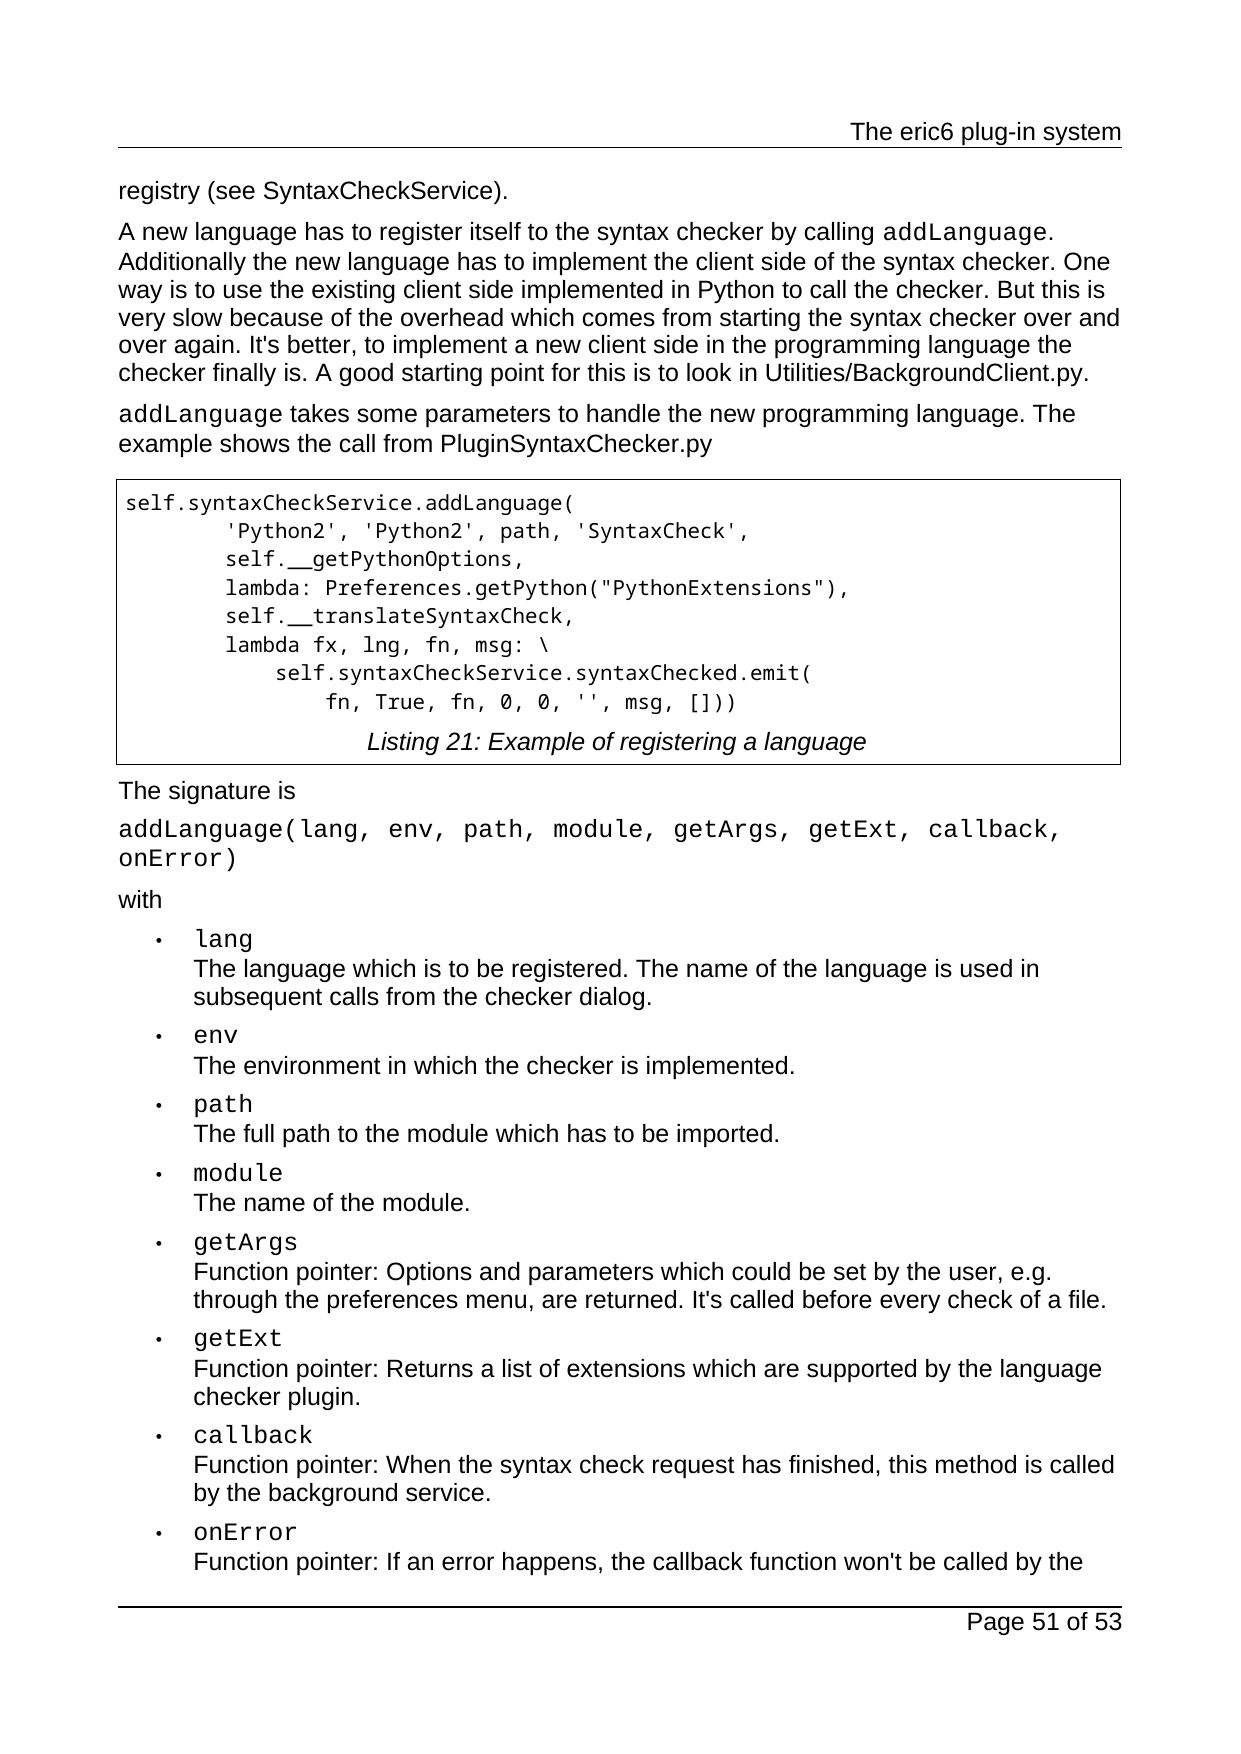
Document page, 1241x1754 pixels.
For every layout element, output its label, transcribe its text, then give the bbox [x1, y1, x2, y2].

text The signature is [117, 480, 1120, 764]
text with [118, 886, 1122, 914]
text registry (see SyntaxCheckService). [118, 177, 1122, 205]
list self.syntaxCheckService.syntaxChecked.emit( [125, 658, 1112, 687]
list lambda fx, lng, fn, msg: \ [125, 630, 1112, 658]
list self.__translateSyntaxCheck, [125, 601, 1112, 630]
list fn, True, fn, 0, 0, '', msg, [])) [125, 687, 1112, 715]
text The signature is [118, 470, 1122, 804]
text addLanguage(lang, env, path, module, getArgs, getExt, callback, onError) [118, 817, 1122, 873]
list lambda: Preferences.getPython("PythonExtensions"), [125, 573, 1112, 601]
list getExt Function pointer: Returns a list of extensions which are supported by the language checker plugin. [156, 1326, 1122, 1410]
text addLanguage takes some parameters to handle the new programming language. The example shows the call from PluginSyntaxChecker.py [118, 400, 1122, 458]
list module The name of the module. [156, 1161, 1122, 1217]
list getArgs Function pointer: Options and parameters which could be set by the user, e.g. through the preferences menu, are returned. It's called before every check of a file. [156, 1229, 1122, 1313]
list callback Function pointer: When the syntax check request has finished, this method is called by the background service. [156, 1423, 1122, 1507]
list onError Function pointer: If an error happens, the callback function won't be called by the [156, 1519, 1122, 1576]
list self.__getPythonOptions, [125, 544, 1112, 573]
list lang The language which is to be registered. The name of the language is used in subsequent calls from the checker dialog. [156, 926, 1122, 1011]
list Listing 21: Example of registering a language [125, 728, 1112, 756]
list self.syntaxCheckService.addLanguage( [125, 488, 1112, 516]
text A new language has to register itself to the syntax checker by calling addLanguage. Additionally the new language has to implement the client side of the syntax checker. One way is to use the existing client side implemented in Python to call the checker. But this is very slow because of the overhead which comes from starting the syntax checker over and over again. It's better, to implement a new client side in the programming language the checker finally is. A good starting point for this is to look in Utilities/BackgroundClient.py. [118, 217, 1122, 387]
list path The full path to the module which has to be imported. [156, 1092, 1122, 1148]
list env The environment in which the checker is implemented. [156, 1023, 1122, 1079]
list 'Python2', 'Python2', path, 'SyntaxCheck', [125, 516, 1112, 544]
